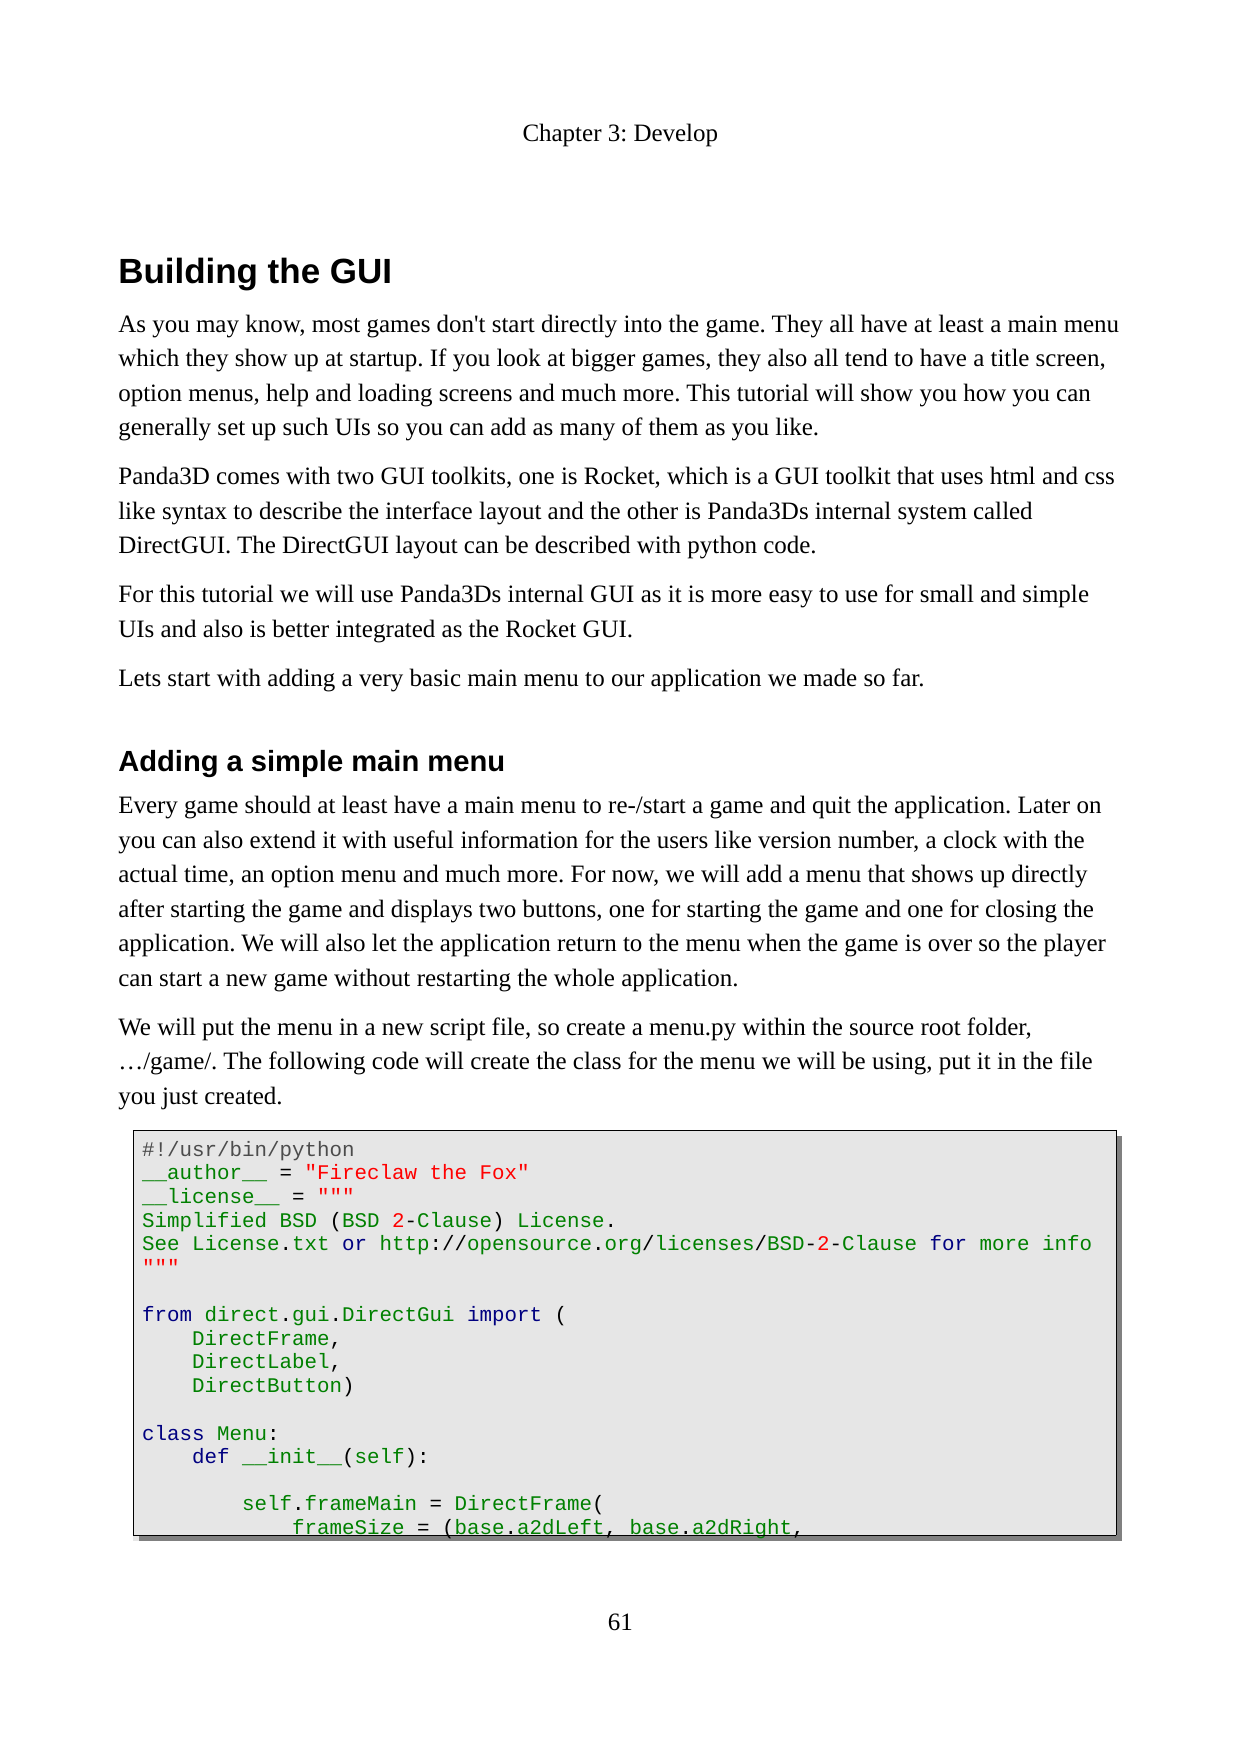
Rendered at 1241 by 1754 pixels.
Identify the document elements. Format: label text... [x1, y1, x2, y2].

text #!/usr/bin/python [134, 1131, 1116, 1153]
text Panda3D comes with two GUI toolkits, one is Rocket, which is a GUI toolkit that uses html and css like syntax to describe the interface layout and the other is Panda3Ds internal system called DirectGUI. The DirectGUI layout can be described with python code. [118, 461, 1122, 559]
text As you may know, most games don't start directly into the game. They all have at least a main menu which they show up at startup. If you look at bigger games, they also all tend to have a title screen, option menus, help and loading screens and much more. This tutorial will show you how you can generally set up such UIs so you can add as many of them as you like. [118, 309, 1122, 441]
text from direct.gui.DirectGui import ( [134, 1295, 1116, 1319]
text class Menu: [134, 1413, 1116, 1437]
text frameSize = (base.a2dLeft, base.a2dRight, [134, 1508, 1116, 1535]
text __author__ = "Fireclaw the Fox" [134, 1153, 1116, 1177]
text def __init__(self): [134, 1437, 1116, 1461]
text """ [134, 1248, 1116, 1272]
subtitle Adding a simple main menu [118, 744, 1122, 778]
text We will put the menu in a new script file, so create a menu.py within the source root folder, …/game/. The following code will create the class for the menu we will be using, put it in the file you just created. [118, 1012, 1122, 1109]
text __license__ = """ [134, 1177, 1116, 1201]
text DirectLabel, [134, 1343, 1116, 1366]
text DirectFrame, [134, 1319, 1116, 1343]
text Lets start with adding a very basic main menu to our application we made so far. [118, 663, 1122, 692]
subtitle Building the GUI [118, 250, 1122, 290]
text DirectButton) [134, 1366, 1116, 1390]
text Every game should at least have a main menu to re-/start a game and quit the application. Later on you can also extend it with useful information for the users like version number, a clock with the actual time, an option menu and much more. For now, we will add a menu that shows up directly after starting the game and displays two buttons, one for starting the game and one for closing the application. We will also let the application return to the menu when the game is over so the player can start a new game without restarting the whole application. [118, 790, 1122, 991]
text For this tutorial we will use Panda3Ds internal GUI as it is more easy to use for small and simple UIs and also is better integrated as the Rocket GUI. [118, 579, 1122, 642]
text Simplified BSD (BSD 2-Clause) License. [134, 1201, 1116, 1224]
text self.frameMain = DirectFrame( [134, 1484, 1116, 1508]
text See License.txt or http://opensource.org/licenses/BSD-2-Clause for more info [134, 1224, 1116, 1248]
